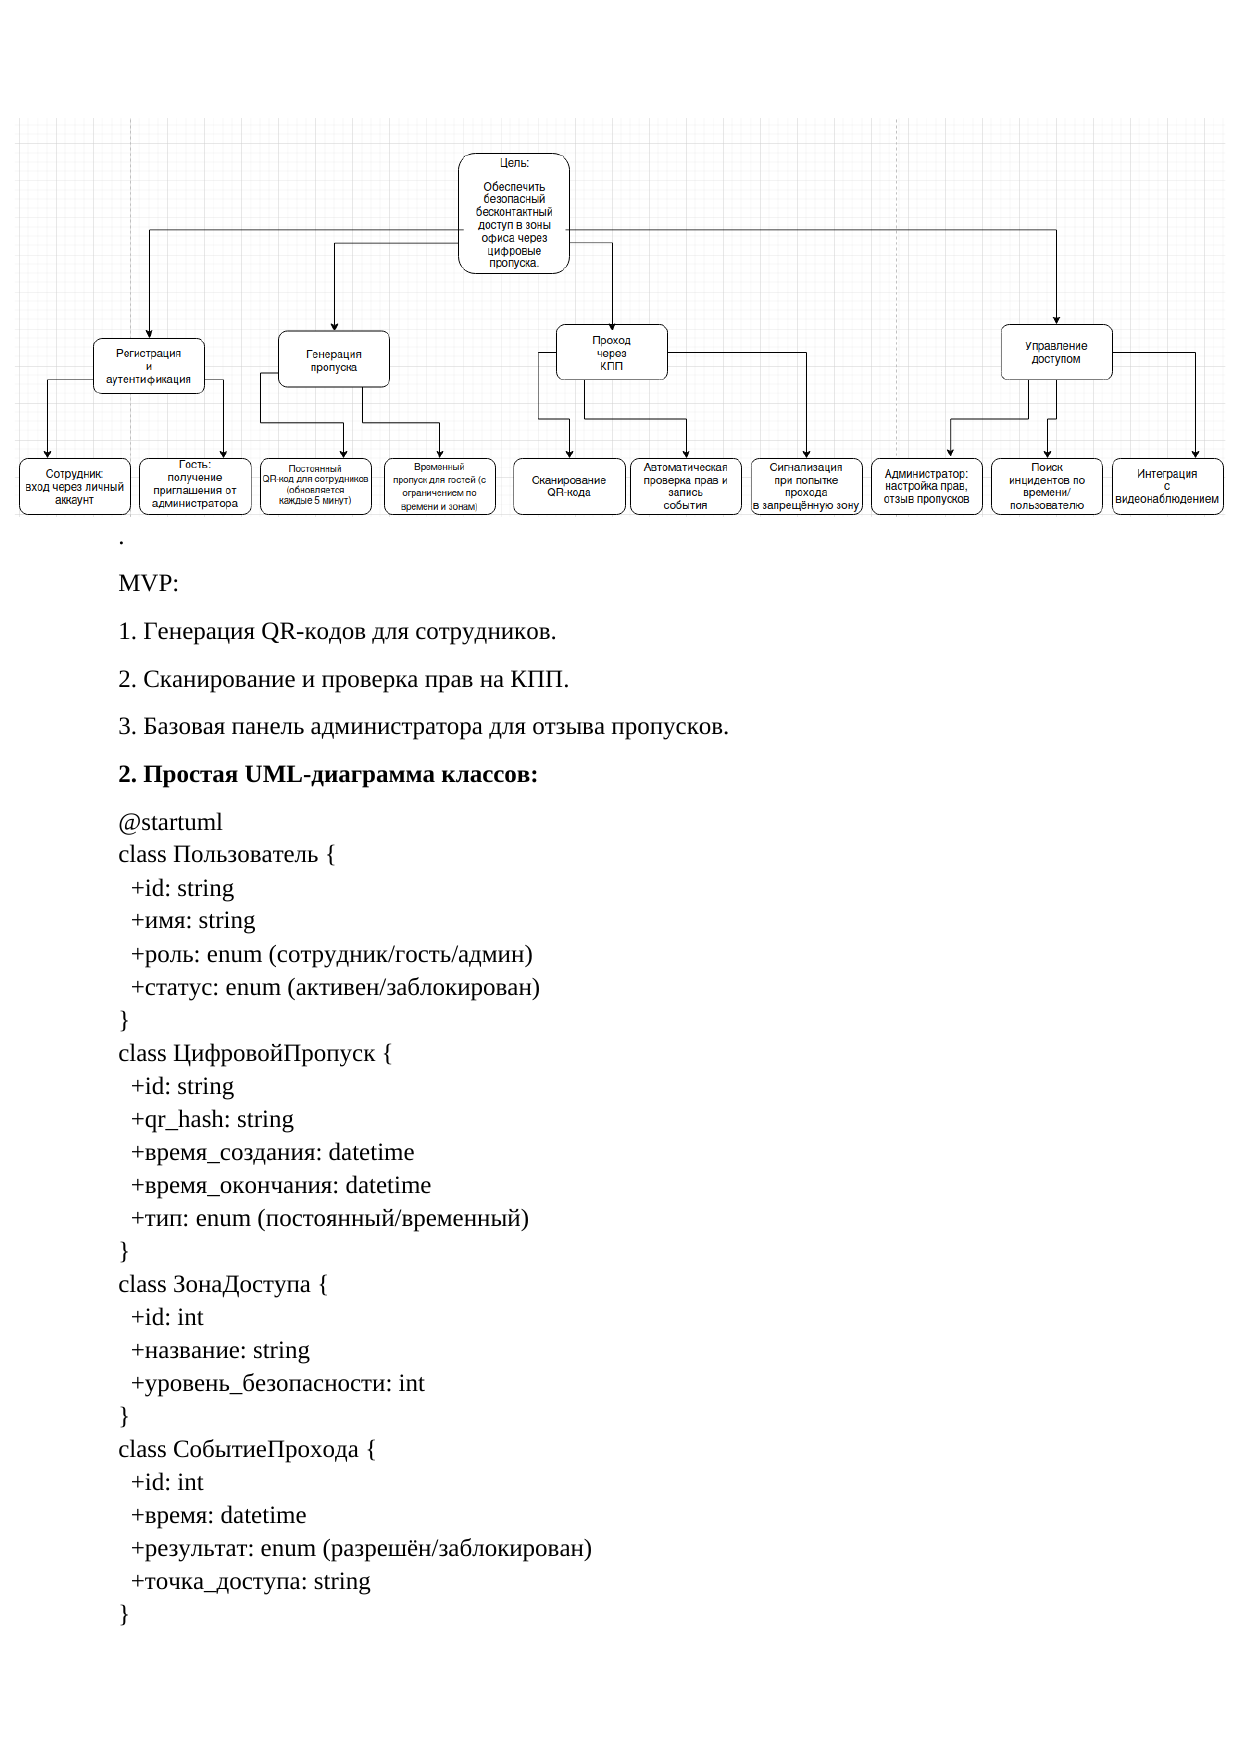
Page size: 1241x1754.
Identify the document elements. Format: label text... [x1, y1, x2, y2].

text +роль: enum (сотрудник/гость/админ) [118, 939, 1122, 967]
text } [118, 1599, 1122, 1628]
picture [14, 118, 1226, 517]
text } [118, 1236, 1122, 1264]
text +тип: enum (постоянный/временный) [118, 1203, 1122, 1232]
text +id: int [118, 1302, 1122, 1331]
text +время: datetime [118, 1500, 1122, 1529]
text MVP: [118, 568, 1122, 597]
text +время_окончания: datetime [118, 1170, 1122, 1198]
text } [118, 1401, 1122, 1430]
text +имя: string [118, 906, 1122, 934]
text +название: string [118, 1335, 1122, 1364]
text +id: string [118, 1071, 1122, 1099]
text @startuml [118, 807, 1122, 835]
text +статус: enum (активен/заблокирован) [118, 972, 1122, 1000]
text . [118, 517, 1122, 550]
text class СобытиеПрохода { [118, 1434, 1122, 1463]
text 2. Простая UML-диаграмма классов: [118, 759, 1122, 788]
text +уровень_безопасности: int [118, 1368, 1122, 1397]
text 3. Базовая панель администратора для отзыва пропусков. [118, 711, 1122, 740]
text 1. Генерация QR-кодов для сотрудников. [118, 616, 1122, 645]
text class ЦифровойПропуск { [118, 1038, 1122, 1066]
text +время_создания: datetime [118, 1137, 1122, 1166]
text +точка_доступа: string [118, 1566, 1122, 1595]
text class Пользователь { [118, 839, 1122, 868]
text 2. Сканирование и проверка прав на КПП. [118, 664, 1122, 692]
text +qr_hash: string [118, 1104, 1122, 1132]
text +id: string [118, 873, 1122, 901]
text } [118, 1005, 1122, 1033]
text class ЗонаДоступа { [118, 1269, 1122, 1298]
text +результат: enum (разрешён/заблокирован) [118, 1533, 1122, 1562]
text +id: int [118, 1467, 1122, 1496]
